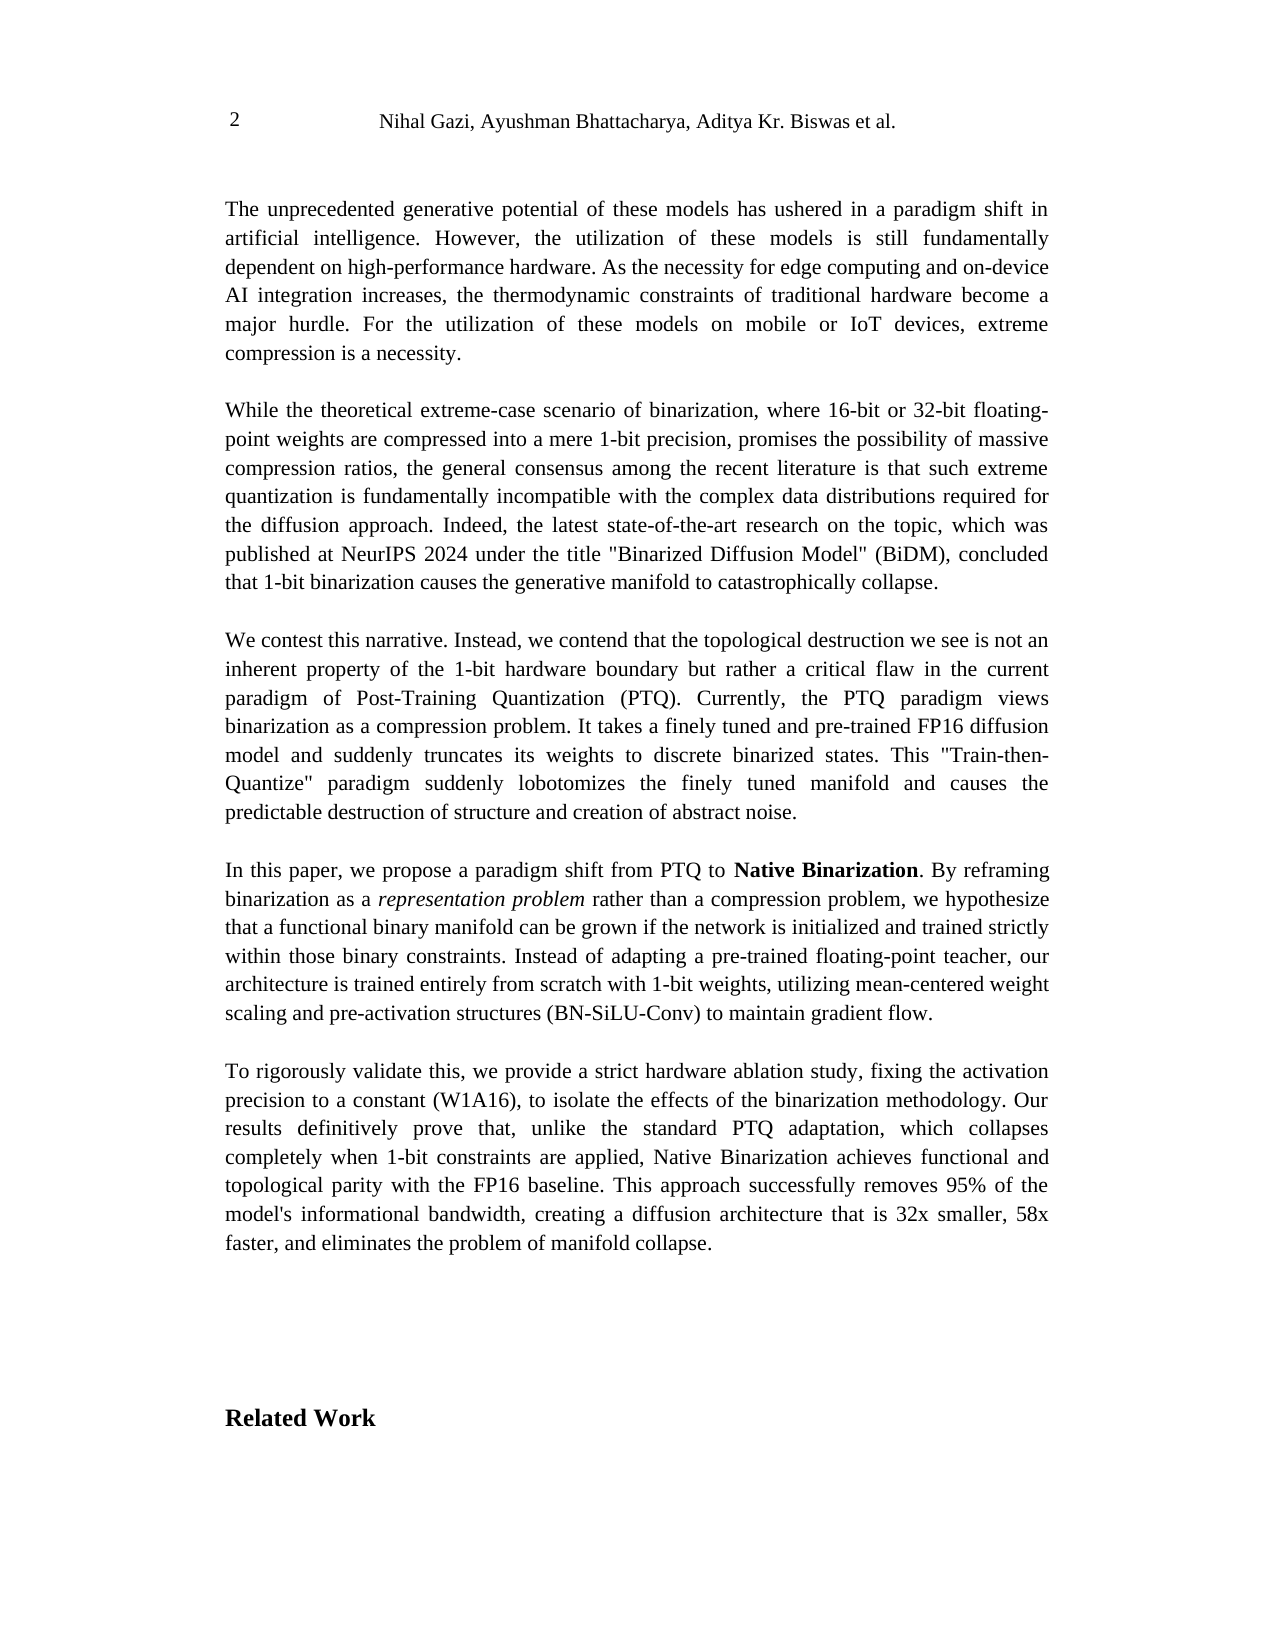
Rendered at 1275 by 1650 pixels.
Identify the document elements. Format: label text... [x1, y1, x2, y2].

text While the theoretical extreme-case scenario of binarization, where 16-bit or 32-bit floating-point weights are compressed into a mere 1-bit precision, promises the possibility of massive compression ratios, the general consensus among the recent literature is that such extreme quantization is fundamentally incompatible with the complex data distributions required for the diffusion approach. Indeed, the latest state-of-the-art research on the topic, which was published at NeurIPS 2024 under the title "Binarized Diffusion Model" (BiDM), concluded that 1-bit binarization causes the generative manifold to catastrophically collapse. [225, 397, 1050, 594]
text We contest this narrative. Instead, we contend that the topological destruction we see is not an inherent property of the 1-bit hardware boundary but rather a critical flaw in the current paradigm of Post-Training Quantization (PTQ). Currently, the PTQ paradigm views binarization as a compression problem. It takes a finely tuned and pre-trained FP16 diffusion model and suddenly truncates its weights to discrete binarized states. This "Train-then-Quantize" paradigm suddenly lobotomizes the finely tuned manifold and causes the predictable destruction of structure and creation of abstract noise. [225, 627, 1050, 824]
text In this paper, we propose a paradigm shift from PTQ to Native Binarization. By reframing binarization as a representation problem rather than a compression problem, we hypothesize that a functional binary manifold can be grown if the network is initialized and trained strictly within those binary constraints. Instead of adapting a pre-trained floating-point teacher, our architecture is trained entirely from scratch with 1-bit weights, utilizing mean-centered weight scaling and pre-activation structures (BN-SiLU-Conv) to maintain gradient flow. [225, 857, 1050, 1025]
text Related Work [225, 1403, 1050, 1432]
text The unprecedented generative potential of these models has ushered in a paradigm shift in artificial intelligence. However, the utilization of these models is still fundamentally dependent on high-performance hardware. As the necessity for edge computing and on-device AI integration increases, the thermodynamic constraints of traditional hardware become a major hurdle. For the utilization of these models on mobile or IoT devices, extreme compression is a necessity. [225, 196, 1050, 365]
text To rigorously validate this, we provide a strict hardware ablation study, fixing the activation precision to a constant (W1A16), to isolate the effects of the binarization methodology. Our results definitively prove that, unlike the standard PTQ adaptation, which collapses completely when 1-bit constraints are applied, Native Binarization achieves functional and topological parity with the FP16 baseline. This approach successfully removes 95% of the model's informational bandwidth, creating a diffusion architecture that is 32x smaller, 58x faster, and eliminates the problem of manifold collapse. [225, 1058, 1050, 1255]
